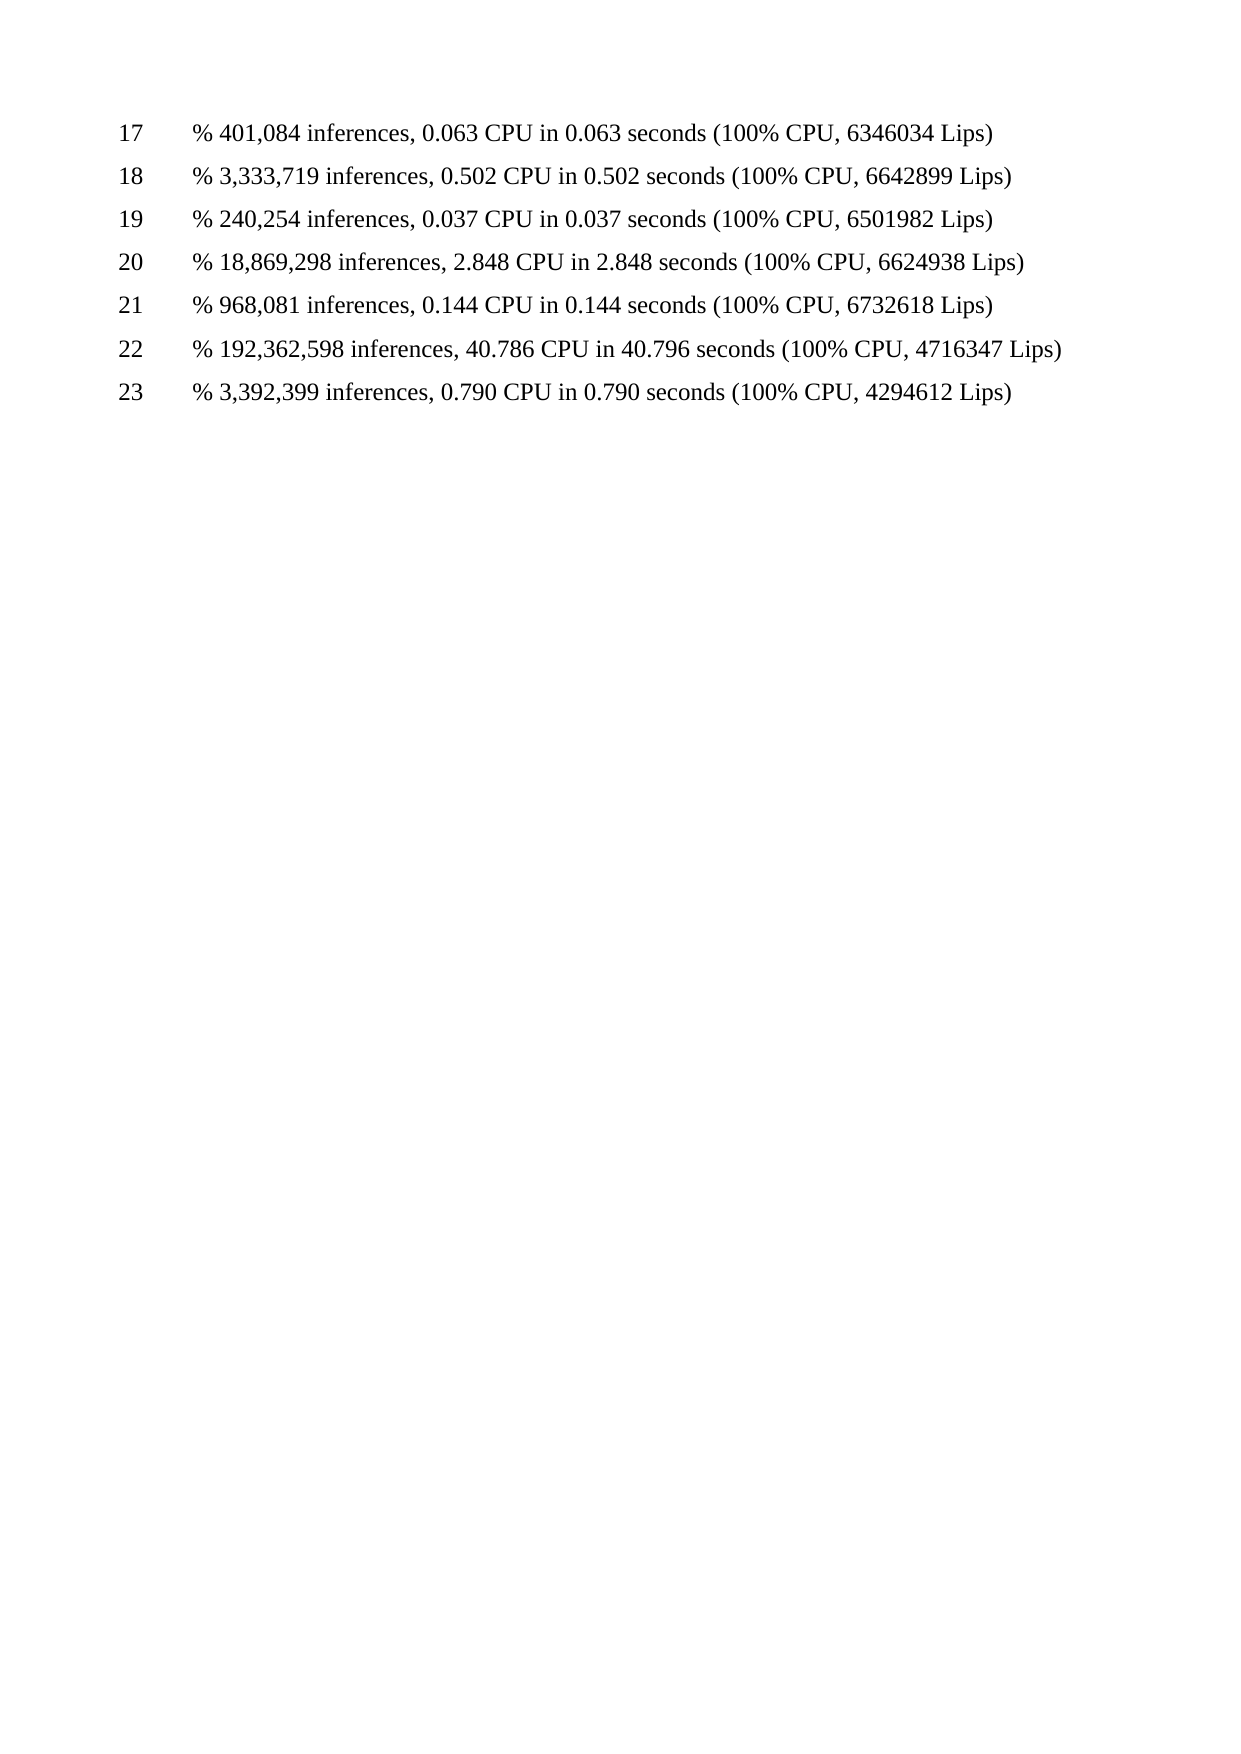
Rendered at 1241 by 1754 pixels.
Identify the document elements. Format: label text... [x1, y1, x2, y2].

text 19 % 240,254 inferences, 0.037 CPU in 0.037 seconds (100% CPU, 6501982 Lips) [118, 204, 1122, 233]
text 20 % 18,869,298 inferences, 2.848 CPU in 2.848 seconds (100% CPU, 6624938 Lips) [118, 247, 1122, 276]
text 18 % 3,333,719 inferences, 0.502 CPU in 0.502 seconds (100% CPU, 6642899 Lips) [118, 161, 1122, 190]
text 21 % 968,081 inferences, 0.144 CPU in 0.144 seconds (100% CPU, 6732618 Lips) [118, 291, 1122, 319]
text 17 % 401,084 inferences, 0.063 CPU in 0.063 seconds (100% CPU, 6346034 Lips) [118, 118, 1122, 147]
text 22 % 192,362,598 inferences, 40.786 CPU in 40.796 seconds (100% CPU, 4716347 Lips) [118, 334, 1122, 362]
text 23 % 3,392,399 inferences, 0.790 CPU in 0.790 seconds (100% CPU, 4294612 Lips) [118, 377, 1122, 406]
